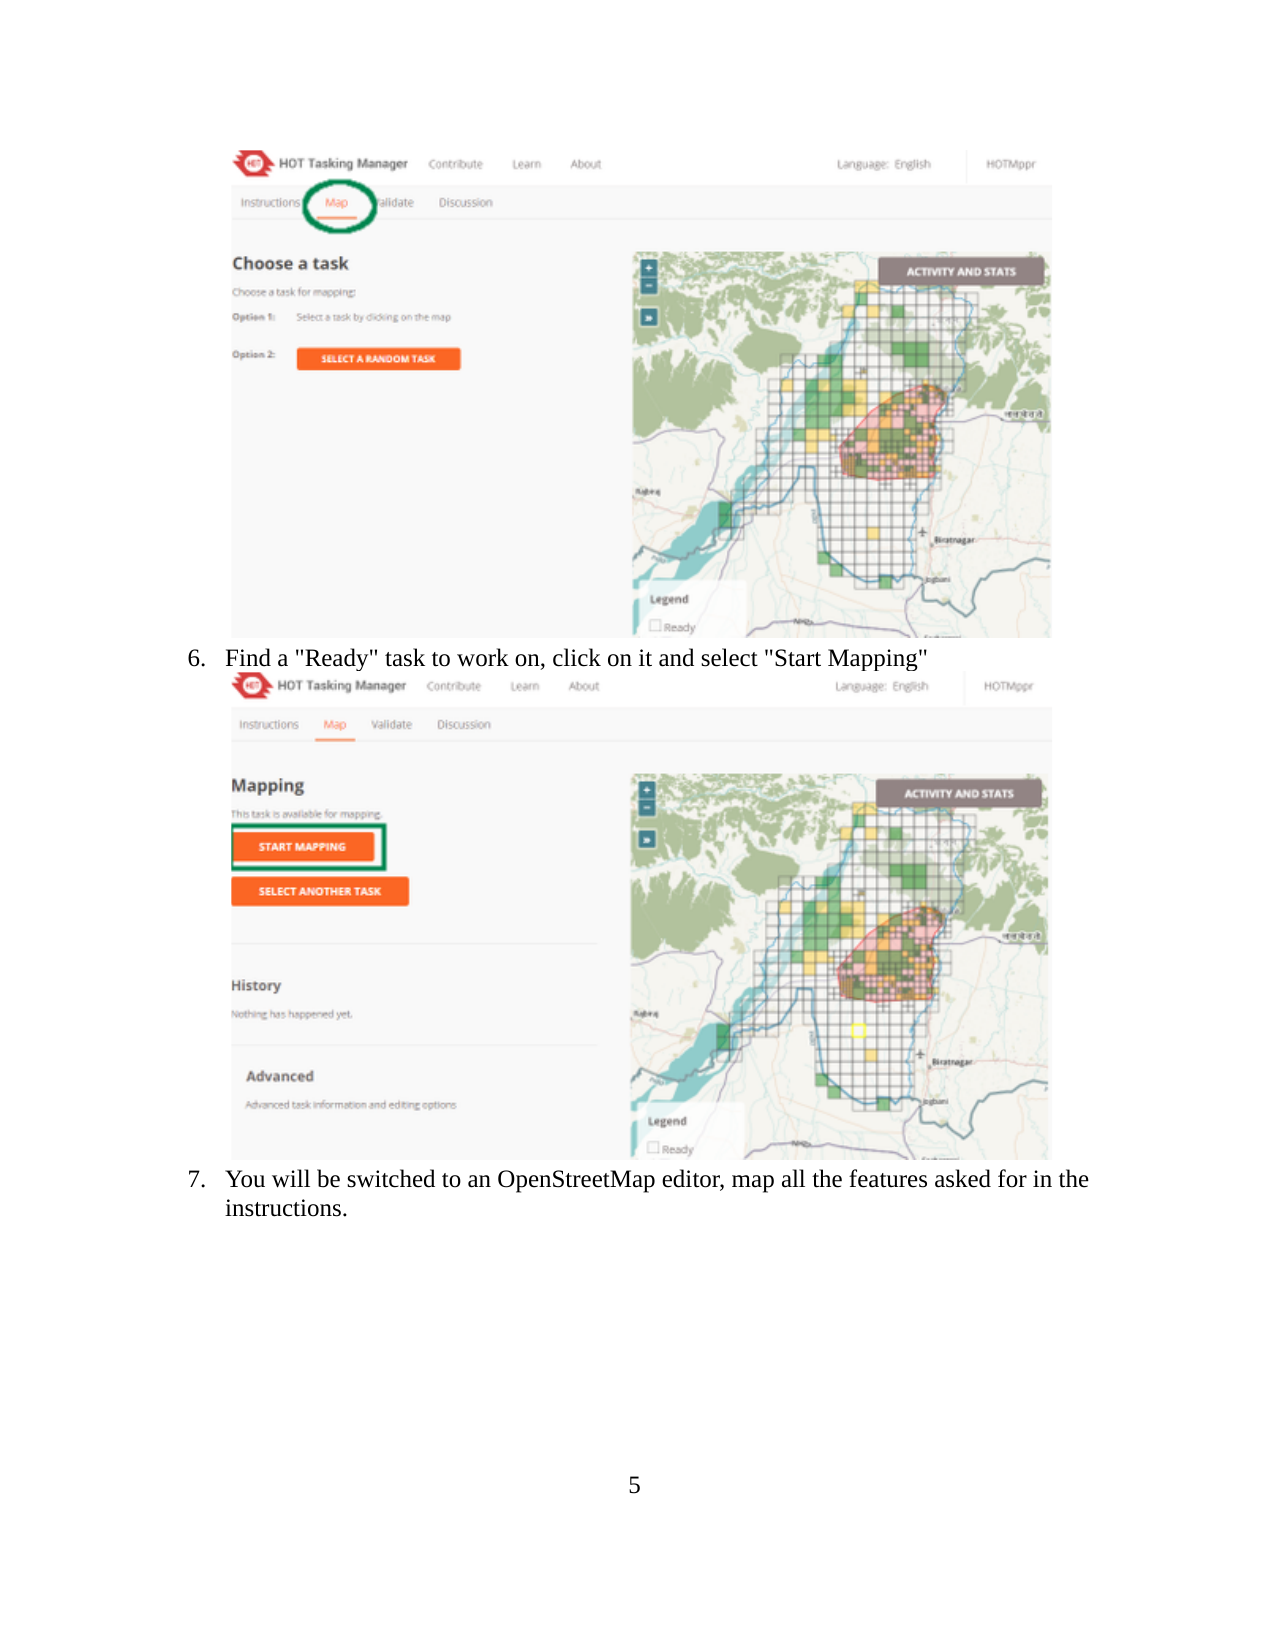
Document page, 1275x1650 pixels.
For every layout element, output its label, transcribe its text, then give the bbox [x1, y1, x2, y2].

list [187, 150, 1125, 643]
picture [231, 150, 1053, 638]
list You will be switched to an OpenStreetMap editor, map all the features asked for in the instructions. [187, 1164, 1125, 1222]
list Find a "Ready" task to work on, click on it and select "Start Mapping" [187, 643, 1125, 1164]
picture [231, 671, 1053, 1160]
